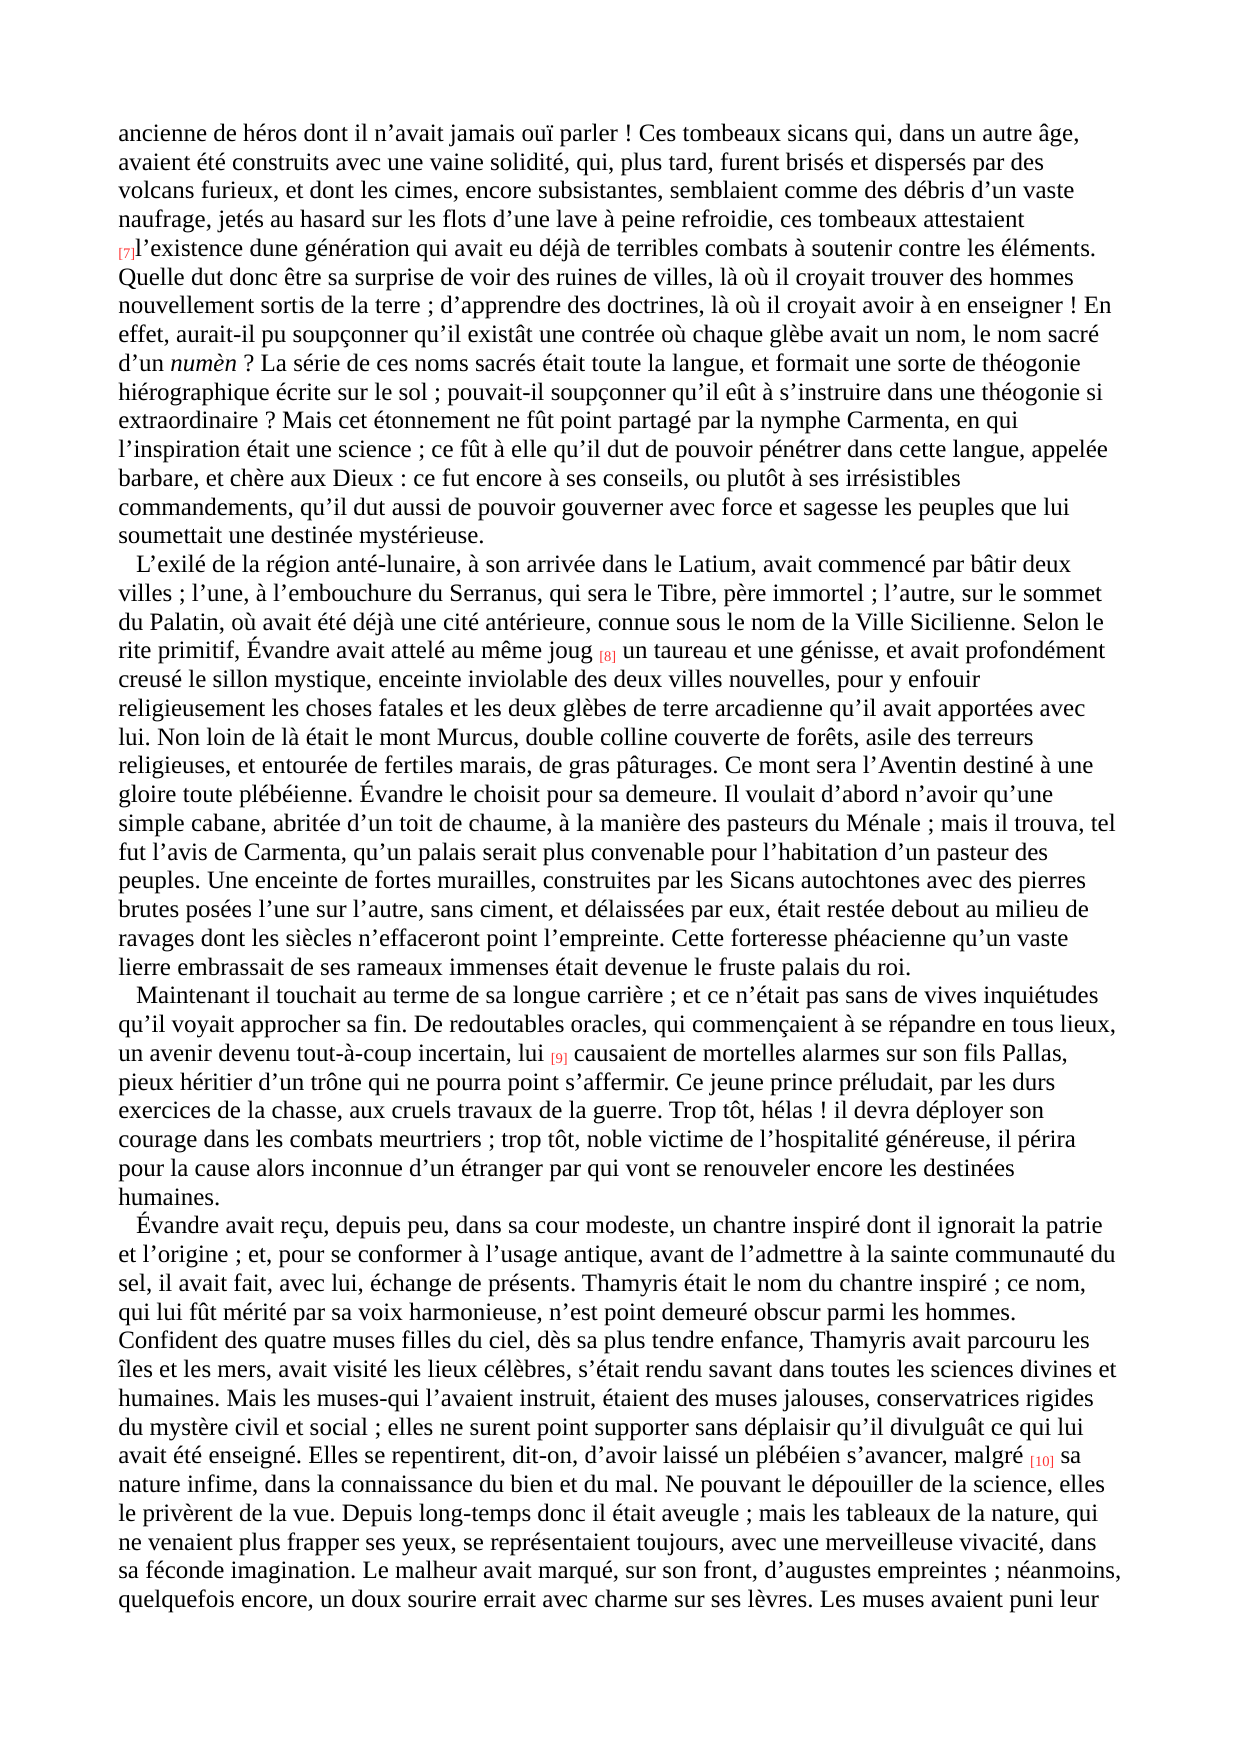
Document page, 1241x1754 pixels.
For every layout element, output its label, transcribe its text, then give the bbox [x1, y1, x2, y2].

text ancienne de héros dont il n’avait jamais ouï parler ! Ces tombeaux sicans qui, dans un autre âge, avaient été construits avec une vaine solidité, qui, plus tard, furent brisés et dispersés par des volcans furieux, et dont les cimes, encore subsistantes, semblaient comme des débris d’un vaste naufrage, jetés au hasard sur les flots d’une lave à peine refroidie, ces tombeaux attestaient [7]l’existence dune génération qui avait eu déjà de terribles combats à soutenir contre les éléments. Quelle dut donc être sa surprise de voir des ruines de villes, là où il croyait trouver des hommes nouvellement sortis de la terre ; d’apprendre des doctrines, là où il croyait avoir à en enseigner ! En effet, aurait-il pu soupçonner qu’il existât une contrée où chaque glèbe avait un nom, le nom sacré d’un numèn ? La série de ces noms sacrés était toute la langue, et formait une sorte de théogonie hiérographique écrite sur le sol ; pouvait-il soupçonner qu’il eût à s’instruire dans une théogonie si extraordinaire ? Mais cet étonnement ne fût point partagé par la nymphe Carmenta, en qui l’inspiration était une science ; ce fût à elle qu’il dut de pouvoir pénétrer dans cette langue, appelée barbare, et chère aux Dieux : ce fut encore à ses conseils, ou plutôt à ses irrésistibles commandements, qu’il dut aussi de pouvoir gouverner avec force et sagesse les peuples que lui soumettait une destinée mystérieuse. [118, 118, 1122, 549]
text Évandre avait reçu, depuis peu, dans sa cour modeste, un chantre inspiré dont il ignorait la patrie et l’origine ; et, pour se conformer à l’usage antique, avant de l’admettre à la sainte communauté du sel, il avait fait, avec lui, échange de présents. Thamyris était le nom du chantre inspiré ; ce nom, qui lui fût mérité par sa voix harmonieuse, n’est point demeuré obscur parmi les hommes. Confident des quatre muses filles du ciel, dès sa plus tendre enfance, Thamyris avait parcouru les îles et les mers, avait visité les lieux célèbres, s’était rendu savant dans toutes les sciences divines et humaines. Mais les muses-qui l’avaient instruit, étaient des muses jalouses, conservatrices rigides du mystère civil et social ; elles ne surent point supporter sans déplaisir qu’il divulguât ce qui lui avait été enseigné. Elles se repentirent, dit-on, d’avoir laissé un plébéien s’avancer, malgré [10] sa nature infime, dans la connaissance du bien et du mal. Ne pouvant le dépouiller de la science, elles le privèrent de la vue. Depuis long-temps donc il était aveugle ; mais les tableaux de la nature, qui ne venaient plus frapper ses yeux, se représentaient toujours, avec une merveilleuse vivacité, dans sa féconde imagination. Le malheur avait marqué, sur son front, d’augustes empreintes ; néanmoins, quelquefois encore, un doux sourire errait avec charme sur ses lèvres. Les muses avaient puni leur [118, 1211, 1122, 1613]
text L’exilé de la région anté-lunaire, à son arrivée dans le Latium, avait commencé par bâtir deux villes ; l’une, à l’embouchure du Serranus, qui sera le Tibre, père immortel ; l’autre, sur le sommet du Palatin, où avait été déjà une cité antérieure, connue sous le nom de la Ville Sicilienne. Selon le rite primitif, Évandre avait attelé au même joug [8] un taureau et une génisse, et avait profondément creusé le sillon mystique, enceinte inviolable des deux villes nouvelles, pour y enfouir religieusement les choses fatales et les deux glèbes de terre arcadienne qu’il avait apportées avec lui. Non loin de là était le mont Murcus, double colline couverte de forêts, asile des terreurs religieuses, et entourée de fertiles marais, de gras pâturages. Ce mont sera l’Aventin destiné à une gloire toute plébéienne. Évandre le choisit pour sa demeure. Il voulait d’abord n’avoir qu’une simple cabane, abritée d’un toit de chaume, à la manière des pasteurs du Ménale ; mais il trouva, tel fut l’avis de Carmenta, qu’un palais serait plus convenable pour l’habitation d’un pasteur des peuples. Une enceinte de fortes murailles, construites par les Sicans autochtones avec des pierres brutes posées l’une sur l’autre, sans ciment, et délaissées par eux, était restée debout au milieu de ravages dont les siècles n’effaceront point l’empreinte. Cette forteresse phéacienne qu’un vaste lierre embrassait de ses rameaux immenses était devenue le fruste palais du roi. [118, 549, 1122, 981]
text Maintenant il touchait au terme de sa longue carrière ; et ce n’était pas sans de vives inquiétudes qu’il voyait approcher sa fin. De redoutables oracles, qui commençaient à se répandre en tous lieux, un avenir devenu tout-à-coup incertain, lui [9] causaient de mortelles alarmes sur son fils Pallas, pieux héritier d’un trône qui ne pourra point s’affermir. Ce jeune prince préludait, par les durs exercices de la chasse, aux cruels travaux de la guerre. Trop tôt, hélas ! il devra déployer son courage dans les combats meurtriers ; trop tôt, noble victime de l’hospitalité généreuse, il périra pour la cause alors inconnue d’un étranger par qui vont se renouveler encore les destinées humaines. [118, 981, 1122, 1211]
